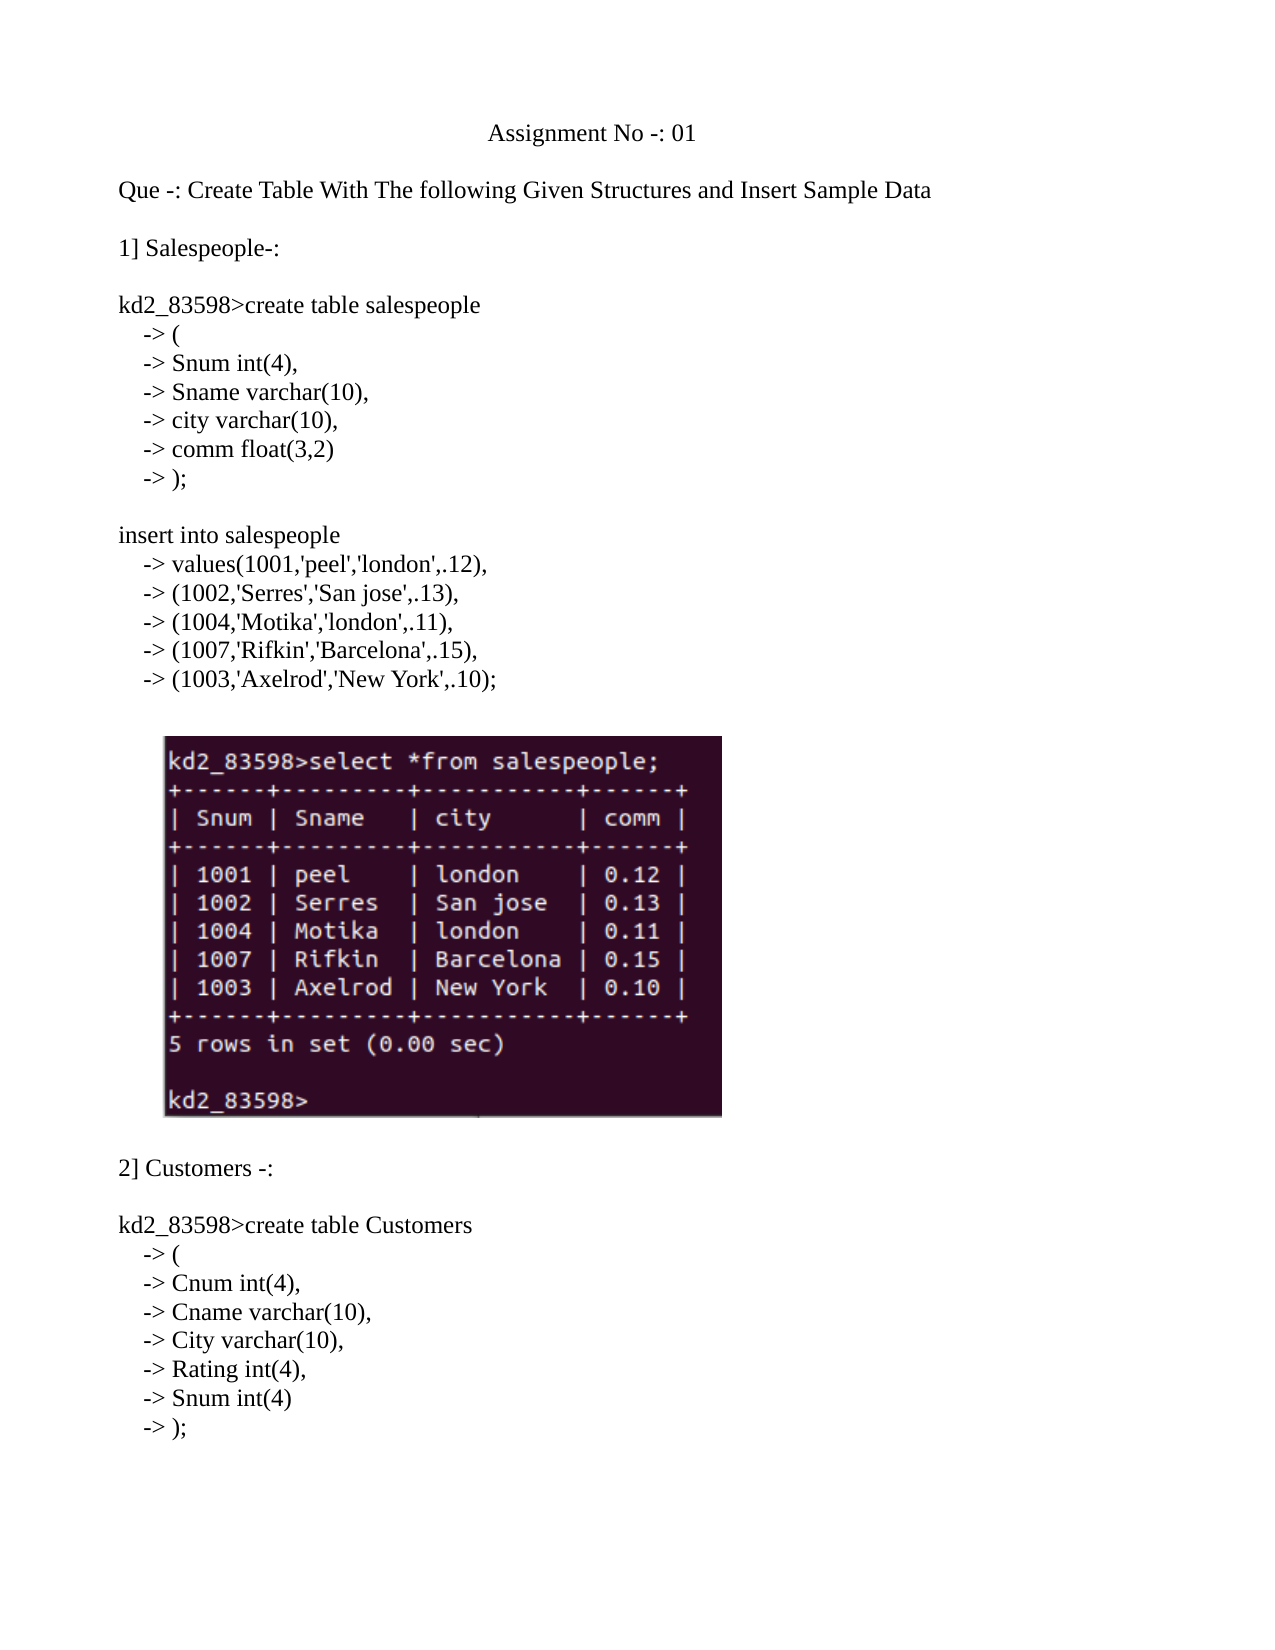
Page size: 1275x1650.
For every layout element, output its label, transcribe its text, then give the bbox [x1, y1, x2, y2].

text -> comm float(3,2) [118, 434, 1157, 463]
text Assignment No -: 01 [118, 118, 1157, 147]
text 2] Customers -: [118, 1153, 1157, 1182]
text -> ( [118, 319, 1157, 348]
text -> values(1001,'peel','london',.12), [118, 549, 1157, 578]
text kd2_83598>create table Customers [118, 1211, 1157, 1239]
text -> ); [118, 463, 1157, 492]
text -> Sname varchar(10), [118, 377, 1157, 406]
text -> Snum int(4) [118, 1383, 1157, 1412]
text kd2_83598>create table salespeople [118, 291, 1157, 319]
picture [162, 736, 722, 1118]
text -> Snum int(4), [118, 348, 1157, 377]
text 1] Salespeople-: [118, 233, 1157, 262]
text Que -: Create Table With The following Given Structures and Insert Sample Data [118, 176, 1157, 204]
text -> Cnum int(4), [118, 1268, 1157, 1297]
text -> City varchar(10), [118, 1326, 1157, 1354]
text -> ); [118, 1412, 1157, 1441]
text -> (1002,'Serres','San jose',.13), [118, 578, 1157, 607]
text -> city varchar(10), [118, 406, 1157, 434]
text -> (1007,'Rifkin','Barcelona',.15), [118, 636, 1157, 664]
text insert into salespeople [118, 521, 1157, 549]
text -> Cname varchar(10), [118, 1297, 1157, 1326]
text -> (1003,'Axelrod','New York',.10); [118, 664, 1157, 693]
text -> ( [118, 1239, 1157, 1268]
text -> Rating int(4), [118, 1354, 1157, 1383]
text -> (1004,'Motika','london',.11), [118, 607, 1157, 636]
